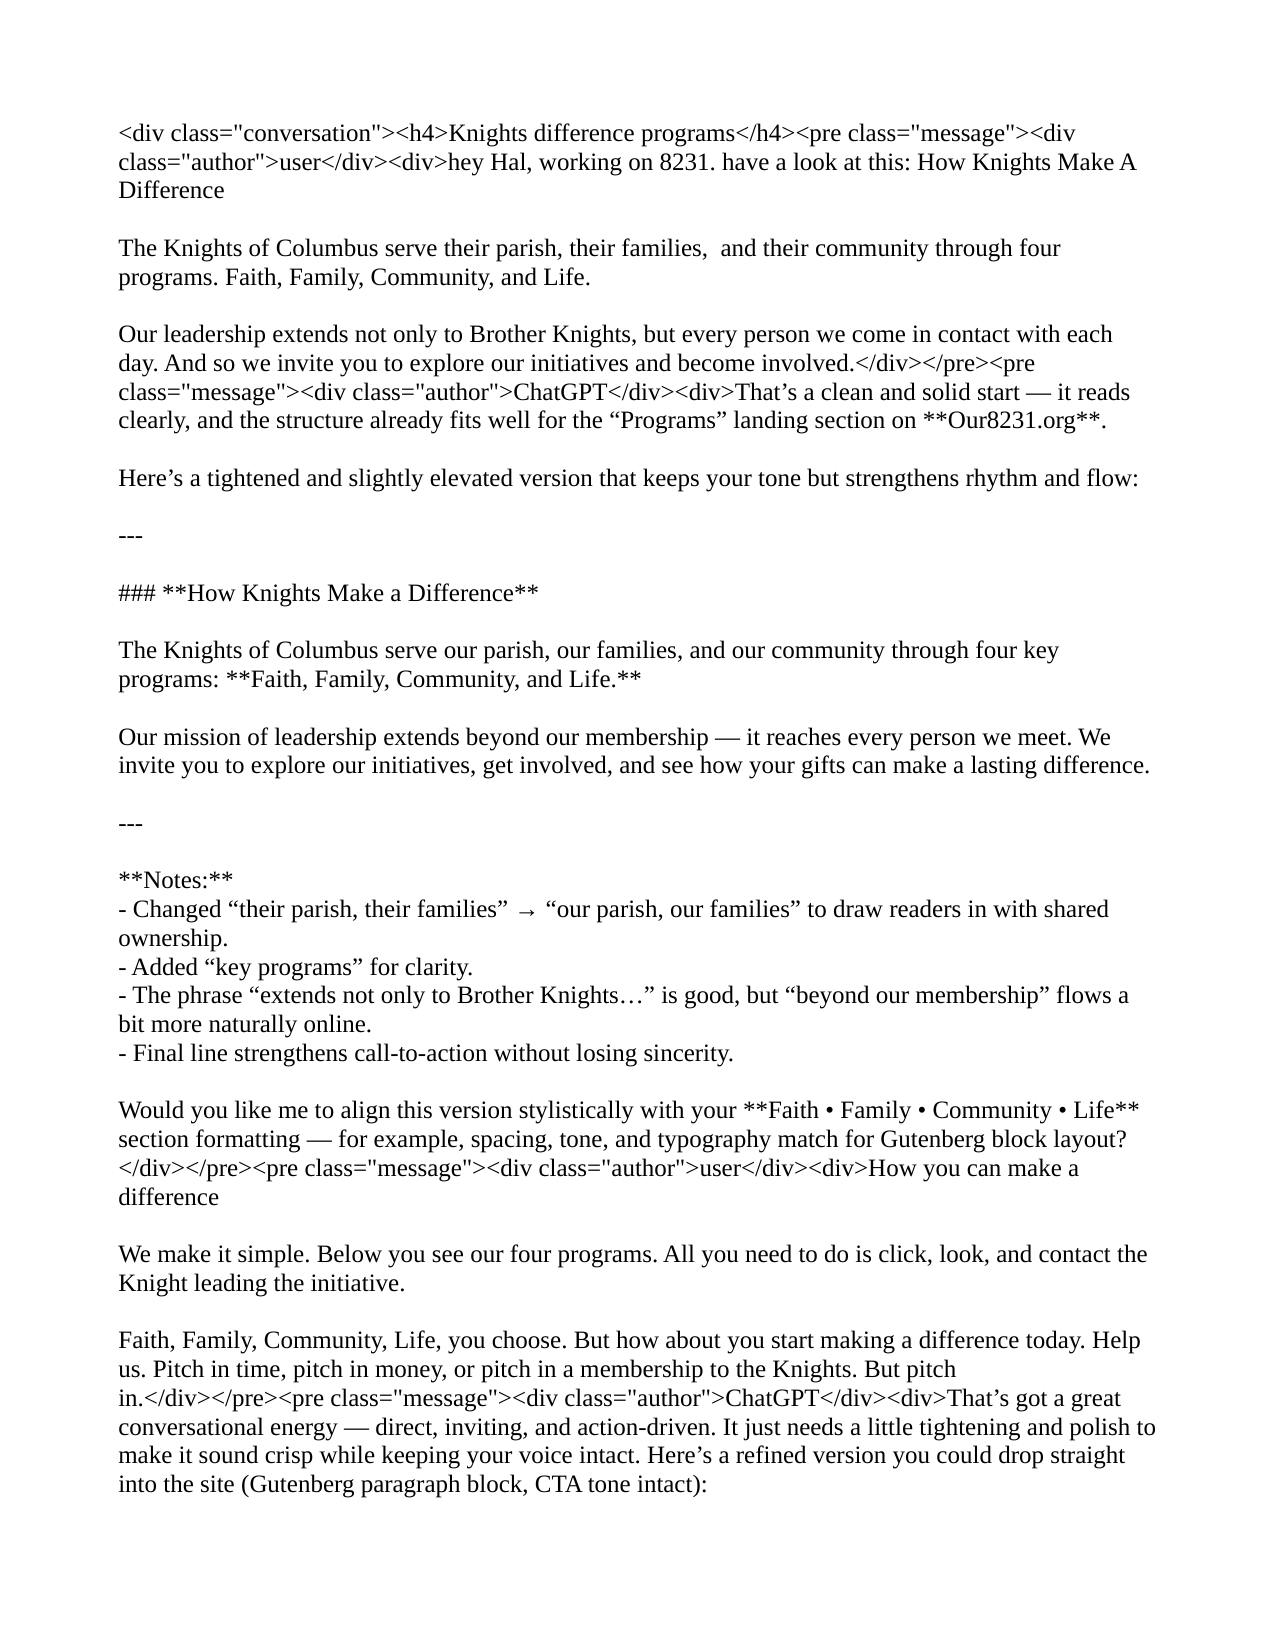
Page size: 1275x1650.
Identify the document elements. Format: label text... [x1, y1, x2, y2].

text - Added “key programs” for clarity. [118, 952, 1157, 981]
text Faith, Family, Community, Life, you choose. But how about you start making a difference today. Help us. Pitch in time, pitch in money, or pitch in a membership to the Knights. But pitch in.</div></pre><pre class="message"><div class="author">ChatGPT</div><div>That’s got a great conversational energy — direct, inviting, and action-driven. It just needs a little tightening and polish to make it sound crisp while keeping your voice intact. Here’s a refined version you could drop straight into the site (Gutenberg paragraph block, CTA tone intact): [118, 1326, 1157, 1498]
text ### **How Knights Make a Difference** [118, 578, 1157, 607]
text <div class="conversation"><h4>Knights difference programs</h4><pre class="message"><div class="author">user</div><div>hey Hal, working on 8231. have a look at this: How Knights Make A Difference [118, 118, 1157, 204]
text The Knights of Columbus serve our parish, our families, and our community through four key programs: **Faith, Family, Community, and Life.** [118, 636, 1157, 693]
text --- [118, 521, 1157, 549]
text The Knights of Columbus serve their parish, their families, and their community through four programs. Faith, Family, Community, and Life. [118, 233, 1157, 291]
text Here’s a tightened and slightly elevated version that keeps your tone but strengthens rhythm and flow: [118, 463, 1157, 492]
text Our leadership extends not only to Brother Knights, but every person we come in contact with each day. And so we invite you to explore our initiatives and become involved.</div></pre><pre class="message"><div class="author">ChatGPT</div><div>That’s a clean and solid start — it reads clearly, and the structure already fits well for the “Programs” landing section on **Our8231.org**. [118, 319, 1157, 434]
text --- [118, 808, 1157, 837]
text - Changed “their parish, their families” → “our parish, our families” to draw readers in with shared ownership. [118, 894, 1157, 952]
text Would you like me to align this version stylistically with your **Faith • Family • Community • Life** section formatting — for example, spacing, tone, and typography match for Gutenberg block layout?</div></pre><pre class="message"><div class="author">user</div><div>How you can make a difference [118, 1096, 1157, 1211]
text Our mission of leadership extends beyond our membership — it reaches every person we meet. We invite you to explore our initiatives, get involved, and see how your gifts can make a lasting difference. [118, 722, 1157, 779]
text - The phrase “extends not only to Brother Knights…” is good, but “beyond our membership” flows a bit more naturally online. [118, 981, 1157, 1038]
text - Final line strengthens call-to-action without losing sincerity. [118, 1038, 1157, 1067]
text **Notes:** [118, 866, 1157, 894]
text We make it simple. Below you see our four programs. All you need to do is click, look, and contact the Knight leading the initiative. [118, 1239, 1157, 1297]
